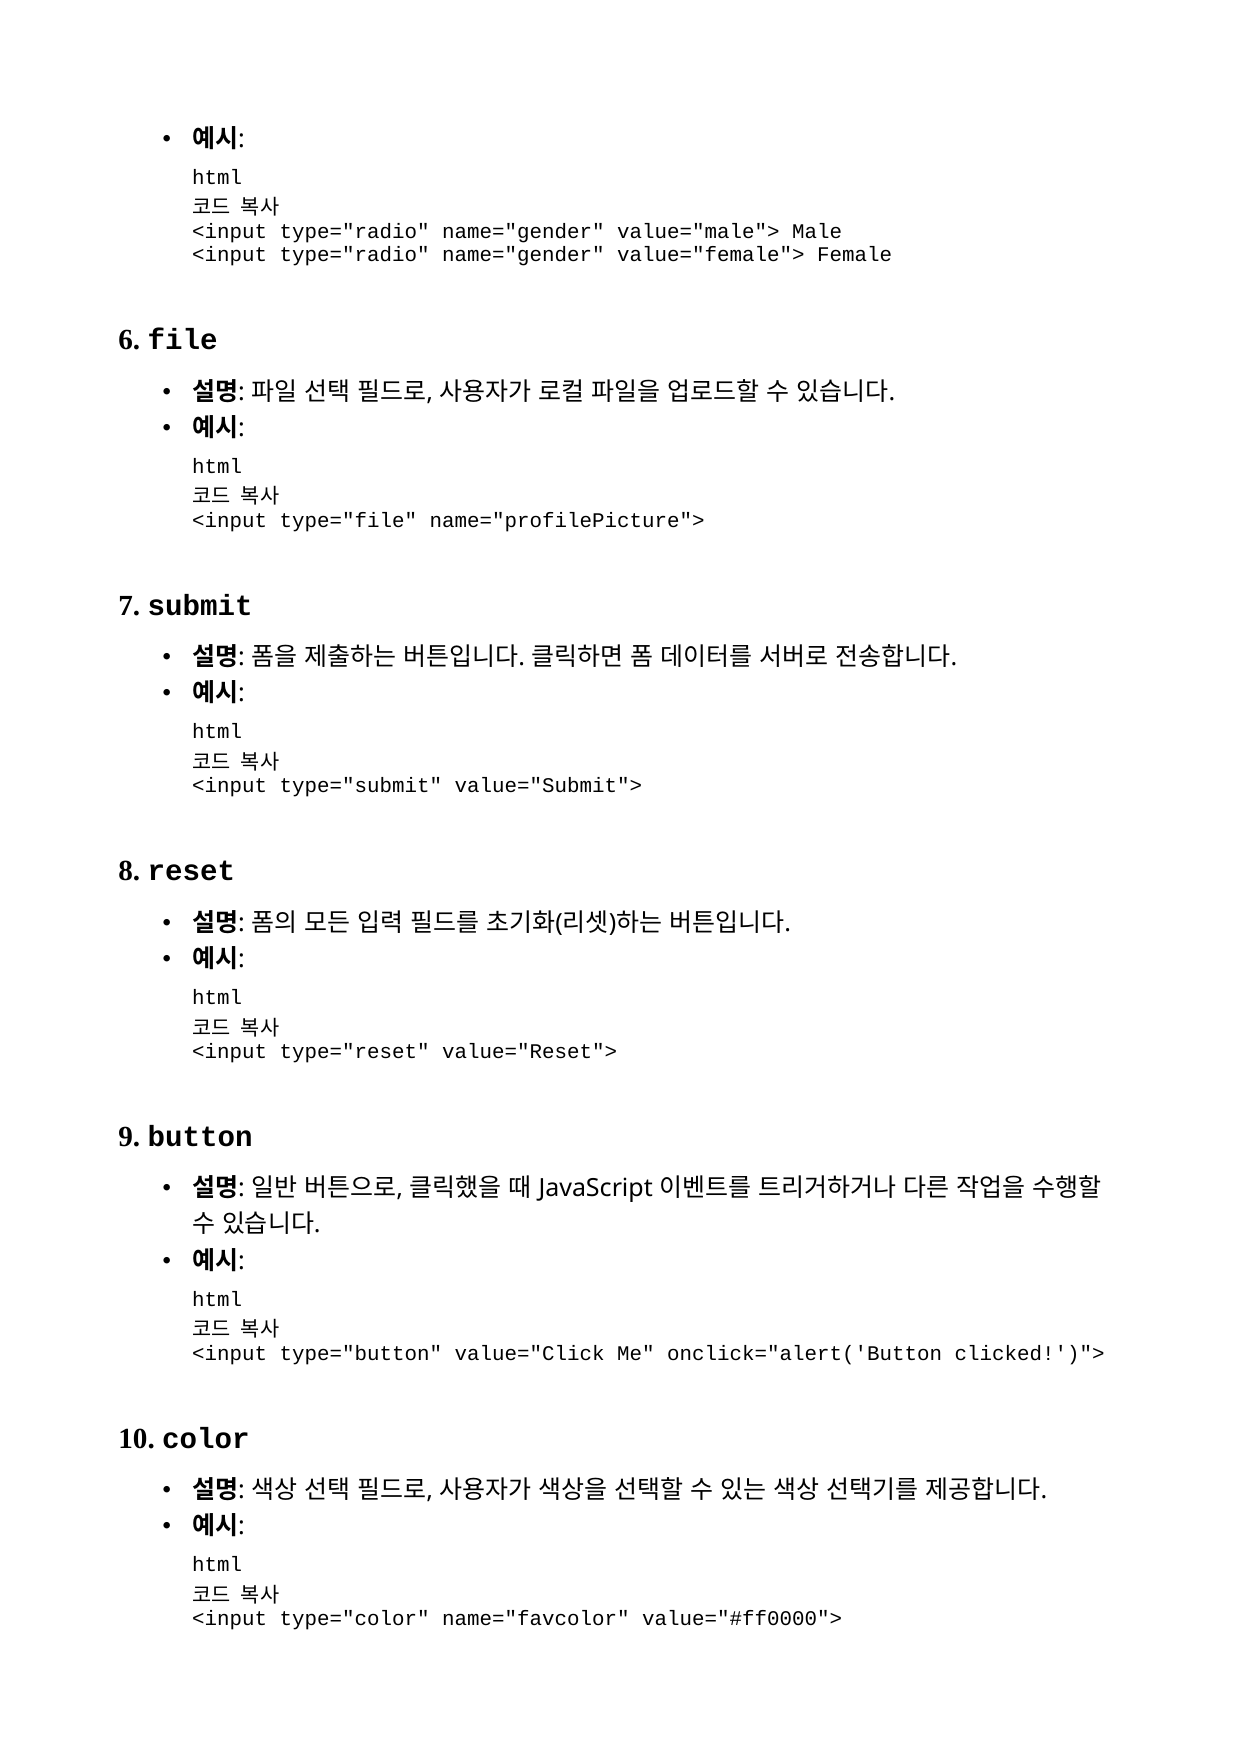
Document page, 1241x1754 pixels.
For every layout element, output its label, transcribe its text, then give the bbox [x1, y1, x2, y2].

list 예시: [162, 118, 1122, 154]
list <input type="color" name="favcolor" value="#ff0000"> [162, 1608, 1122, 1632]
list 설명: 일반 버튼으로, 클릭했을 때 JavaScript 이벤트를 트리거하거나 다른 작업을 수행할 수 있습니다. [162, 1168, 1122, 1240]
list <input type="radio" name="gender" value="female"> Female [162, 244, 1122, 268]
list 코드 복사 [162, 480, 1122, 510]
list 코드 복사 [162, 1011, 1122, 1041]
list html [162, 1289, 1122, 1312]
list 예시: [162, 673, 1122, 709]
subtitle 9. button [118, 1119, 1122, 1155]
list 예시: [162, 1506, 1122, 1542]
list 설명: 폼의 모든 입력 필드를 초기화(리셋)하는 버튼입니다. [162, 902, 1122, 938]
list html [162, 987, 1122, 1011]
list 코드 복사 [162, 1578, 1122, 1608]
list 설명: 색상 선택 필드로, 사용자가 색상을 선택할 수 있는 색상 선택기를 제공합니다. [162, 1469, 1122, 1506]
subtitle 7. submit [118, 588, 1122, 624]
subtitle 10. color [118, 1421, 1122, 1457]
list 예시: [162, 1240, 1122, 1276]
list html [162, 1554, 1122, 1578]
list 코드 복사 [162, 745, 1122, 775]
subtitle 6. file [118, 322, 1122, 358]
list html [162, 167, 1122, 191]
list <input type="submit" value="Submit"> [162, 775, 1122, 799]
list html [162, 722, 1122, 745]
list 예시: [162, 938, 1122, 974]
list 코드 복사 [162, 1312, 1122, 1343]
subtitle 8. reset [118, 853, 1122, 889]
list 코드 복사 [162, 191, 1122, 221]
list 예시: [162, 407, 1122, 443]
list 설명: 파일 선택 필드로, 사용자가 로컬 파일을 업로드할 수 있습니다. [162, 371, 1122, 407]
list <input type="file" name="profilePicture"> [162, 510, 1122, 533]
list 설명: 폼을 제출하는 버튼입니다. 클릭하면 폼 데이터를 서버로 전송합니다. [162, 637, 1122, 673]
list <input type="reset" value="Reset"> [162, 1041, 1122, 1064]
list <input type="button" value="Click Me" onclick="alert('Button clicked!')"> [162, 1343, 1122, 1366]
list html [162, 456, 1122, 480]
list <input type="radio" name="gender" value="male"> Male [162, 221, 1122, 244]
